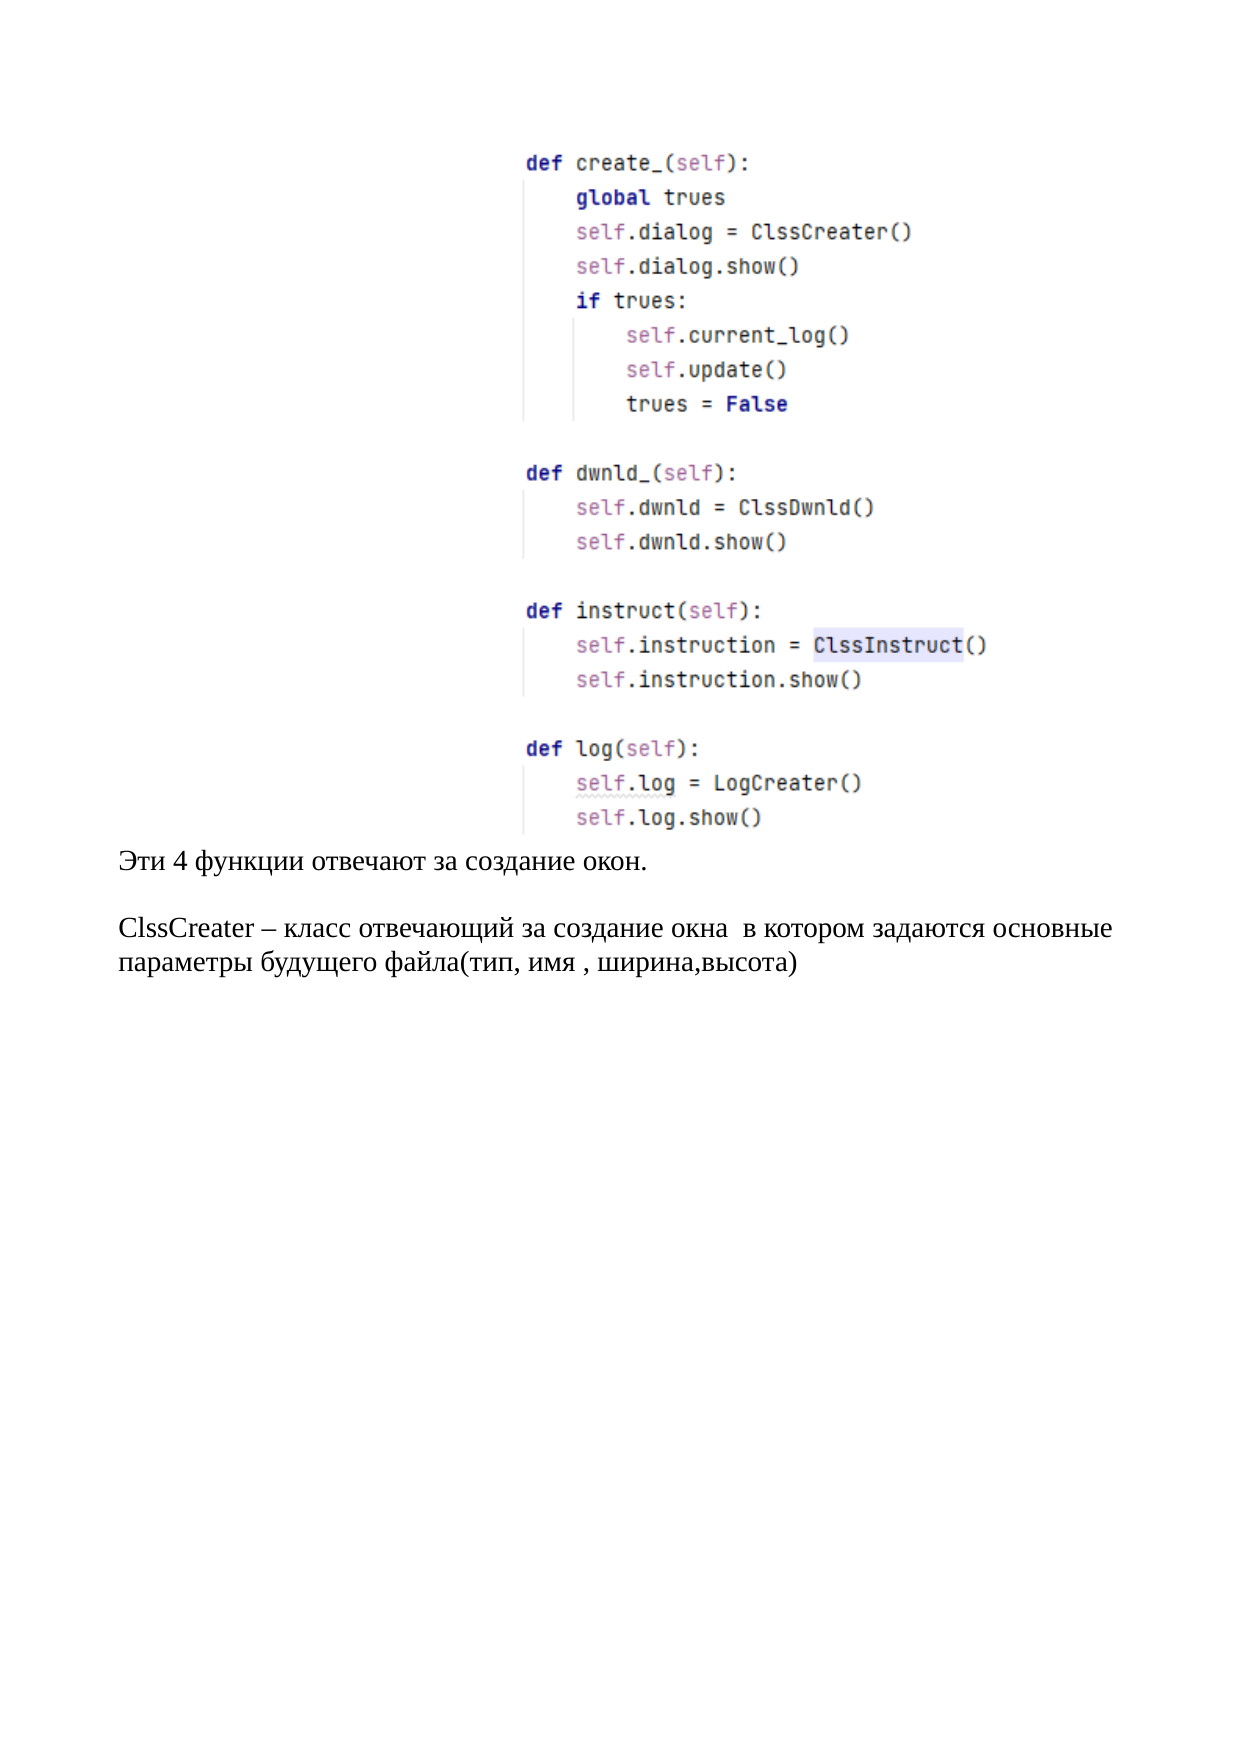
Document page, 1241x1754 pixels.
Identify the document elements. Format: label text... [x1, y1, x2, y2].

text Эти 4 функции отвечают за создание окон. [118, 118, 1122, 877]
picture [504, 141, 1036, 844]
text ClssCreater – класс отвечающий за создание окна в котором задаются основные параметры будущего файла(тип, имя , ширина,высота) [118, 910, 1122, 977]
